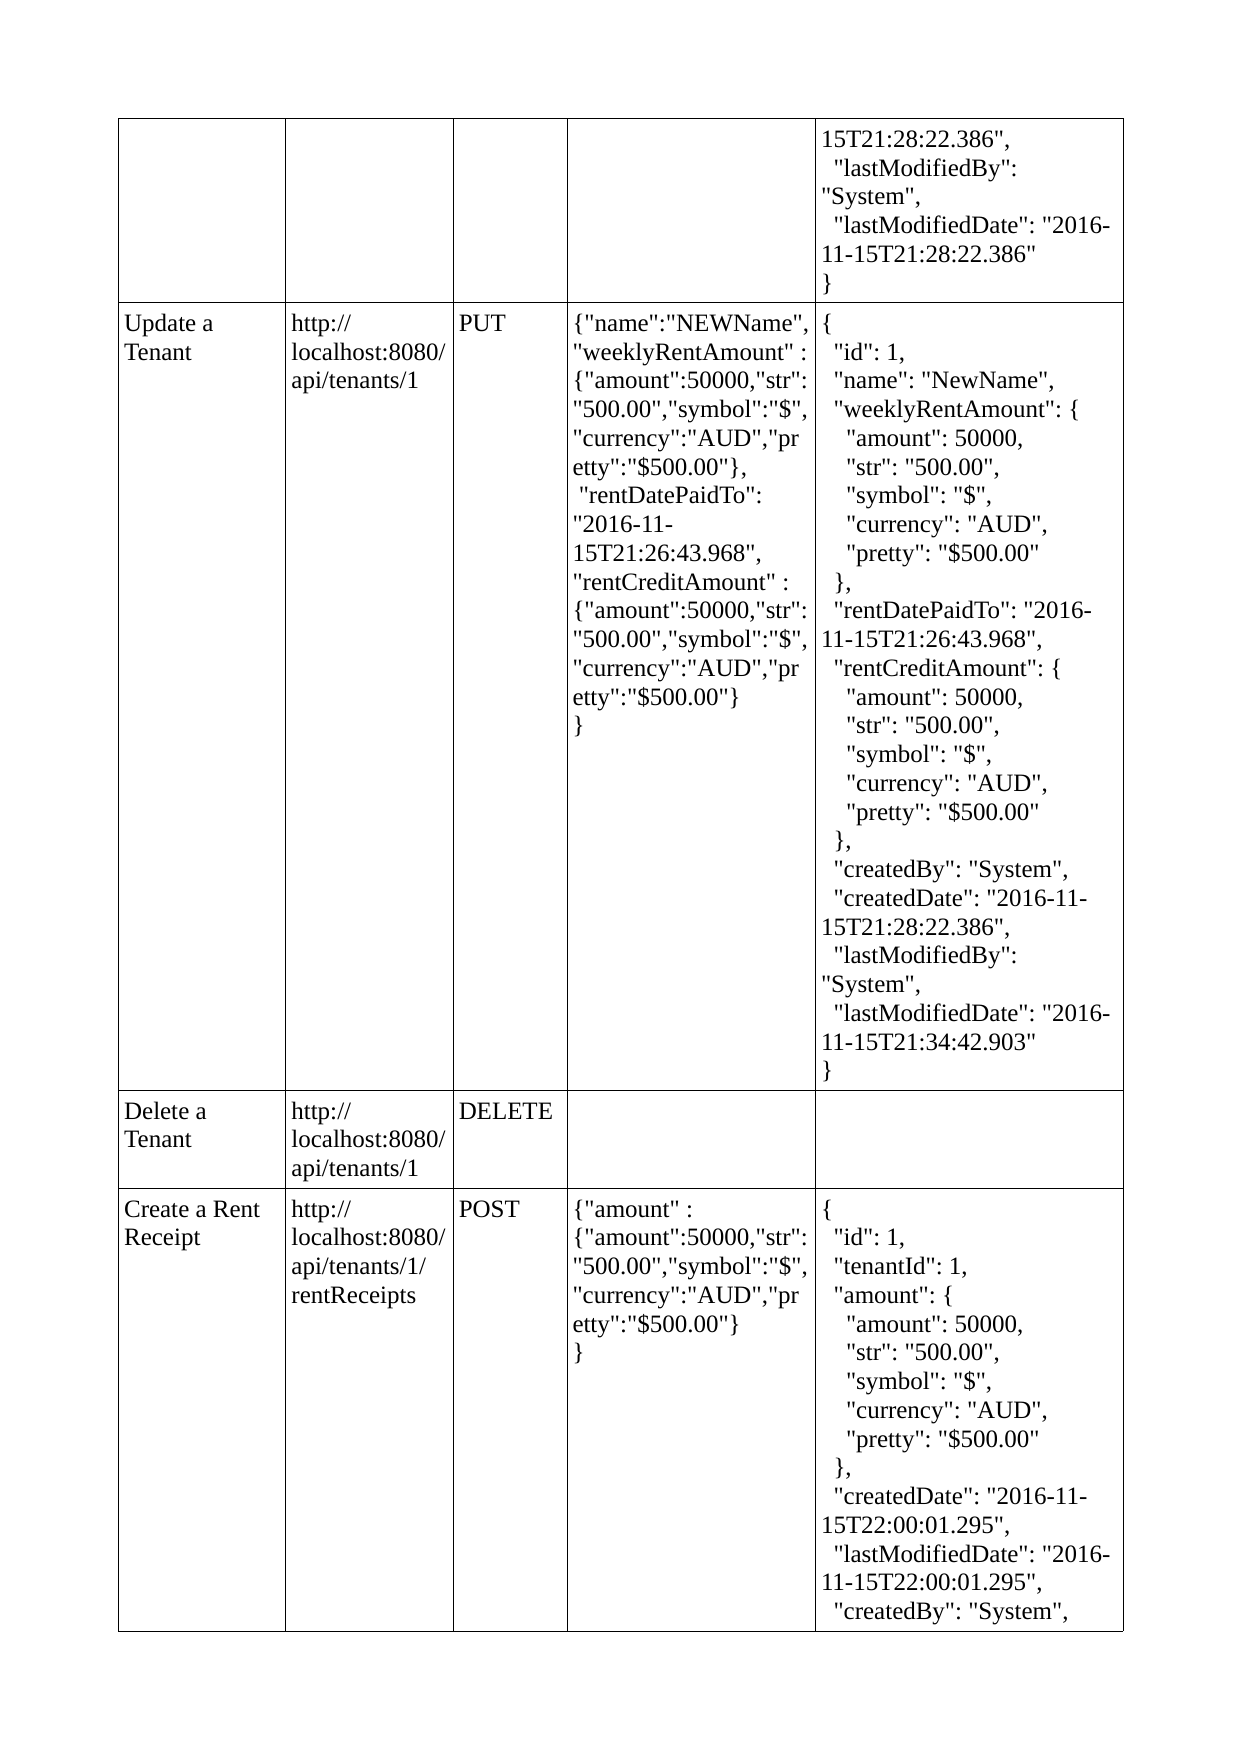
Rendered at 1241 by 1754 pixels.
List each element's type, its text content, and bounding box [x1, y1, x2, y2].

table_cell Create a Rent Receipt [119, 1189, 285, 1631]
table_cell [286, 119, 453, 302]
table_cell Delete a Tenant [119, 1091, 285, 1188]
table_cell [816, 1091, 1123, 1188]
table_cell {"amount" : {"amount":50000,"str":"500.00","symbol":"$","currency":"AUD","pretty":"$500.00"} } [568, 1189, 815, 1631]
table_cell 15T21:28:22.386", "lastModifiedBy": "System", "lastModifiedDate": "2016-11-15T21:28:22.386" } [816, 119, 1123, 302]
table_cell [454, 119, 567, 302]
table_cell [119, 119, 285, 302]
table_cell Update a Tenant [119, 303, 285, 1090]
table_cell DELETE [454, 1091, 567, 1188]
table_cell {"name":"NEWName", "weeklyRentAmount" :{"amount":50000,"str":"500.00","symbol":"$","currency":"AUD","pretty":"$500.00"}, "rentDatePaidTo": "2016-11-15T21:26:43.968", "rentCreditAmount" : {"amount":50000,"str":"500.00","symbol":"$","currency":"AUD","pretty":"$500.00"} } [568, 303, 815, 1090]
table_cell POST [454, 1189, 567, 1631]
table_cell http://localhost:8080/api/tenants/1 [286, 303, 453, 1090]
table_cell PUT [454, 303, 567, 1090]
table_cell { "id": 1, "tenantId": 1, "amount": { "amount": 50000, "str": "500.00", "symbol": "$", "currency": "AUD", "pretty": "$500.00" }, "createdDate": "2016-11-15T22:00:01.295", "lastModifiedDate": "2016-11-15T22:00:01.295", "createdBy": "System", [816, 1189, 1123, 1631]
table_cell http://localhost:8080/api/tenants/1/rentReceipts [286, 1189, 453, 1631]
table_cell [568, 1091, 815, 1188]
table_cell http://localhost:8080/api/tenants/1 [286, 1091, 453, 1188]
table_cell [568, 119, 815, 302]
table_cell { "id": 1, "name": "NewName", "weeklyRentAmount": { "amount": 50000, "str": "500.00", "symbol": "$", "currency": "AUD", "pretty": "$500.00" }, "rentDatePaidTo": "2016-11-15T21:26:43.968", "rentCreditAmount": { "amount": 50000, "str": "500.00", "symbol": "$", "currency": "AUD", "pretty": "$500.00" }, "createdBy": "System", "createdDate": "2016-11-15T21:28:22.386", "lastModifiedBy": "System", "lastModifiedDate": "2016-11-15T21:34:42.903" } [816, 303, 1123, 1090]
